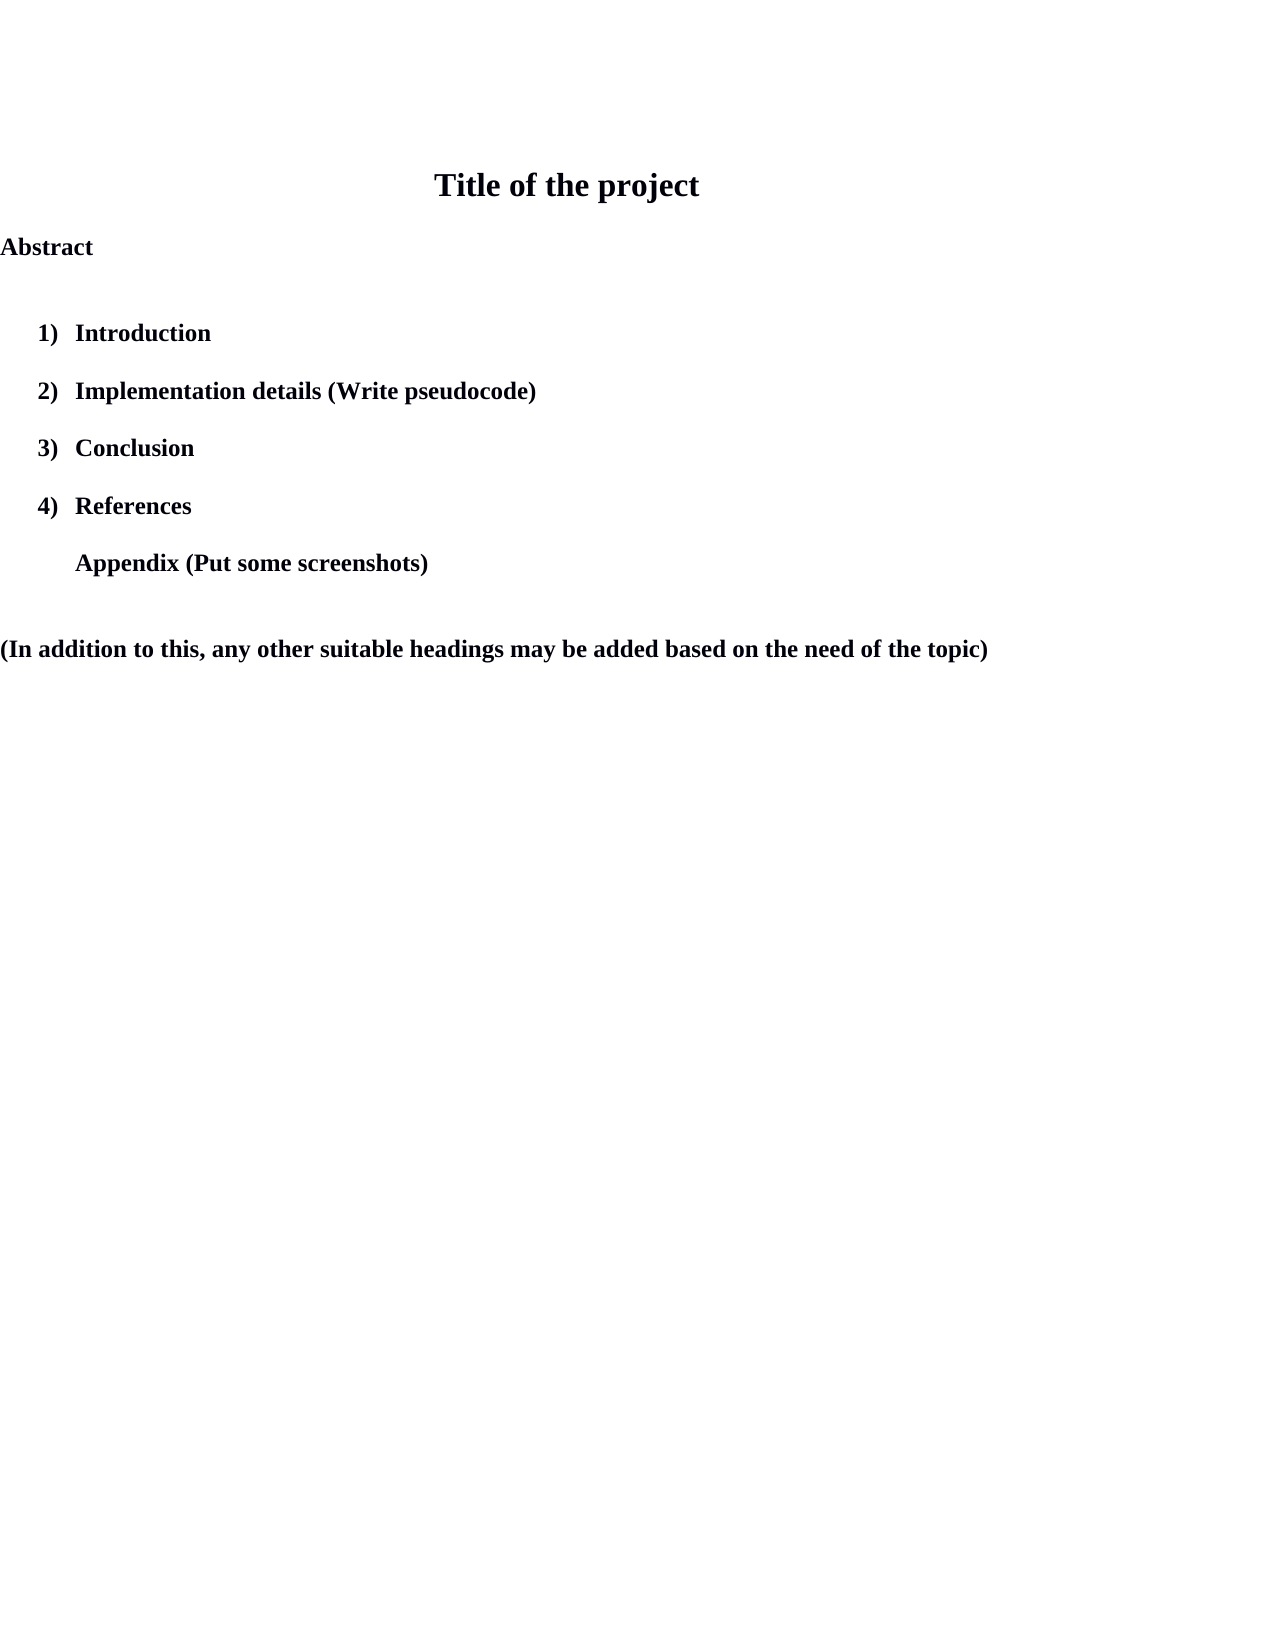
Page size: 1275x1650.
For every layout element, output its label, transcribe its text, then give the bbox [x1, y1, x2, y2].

list Conclusion [37, 433, 1133, 462]
list References [37, 491, 1133, 519]
list Appendix (Put some screenshots) [75, 548, 1133, 577]
text Abstract [0, 232, 1133, 261]
text (In addition to this, any other suitable headings may be added based on the need of the topic) [0, 634, 1133, 663]
text Title of the project [0, 165, 1133, 203]
list Implementation details (Write pseudocode) [37, 376, 1133, 404]
list Introduction [37, 318, 1133, 347]
